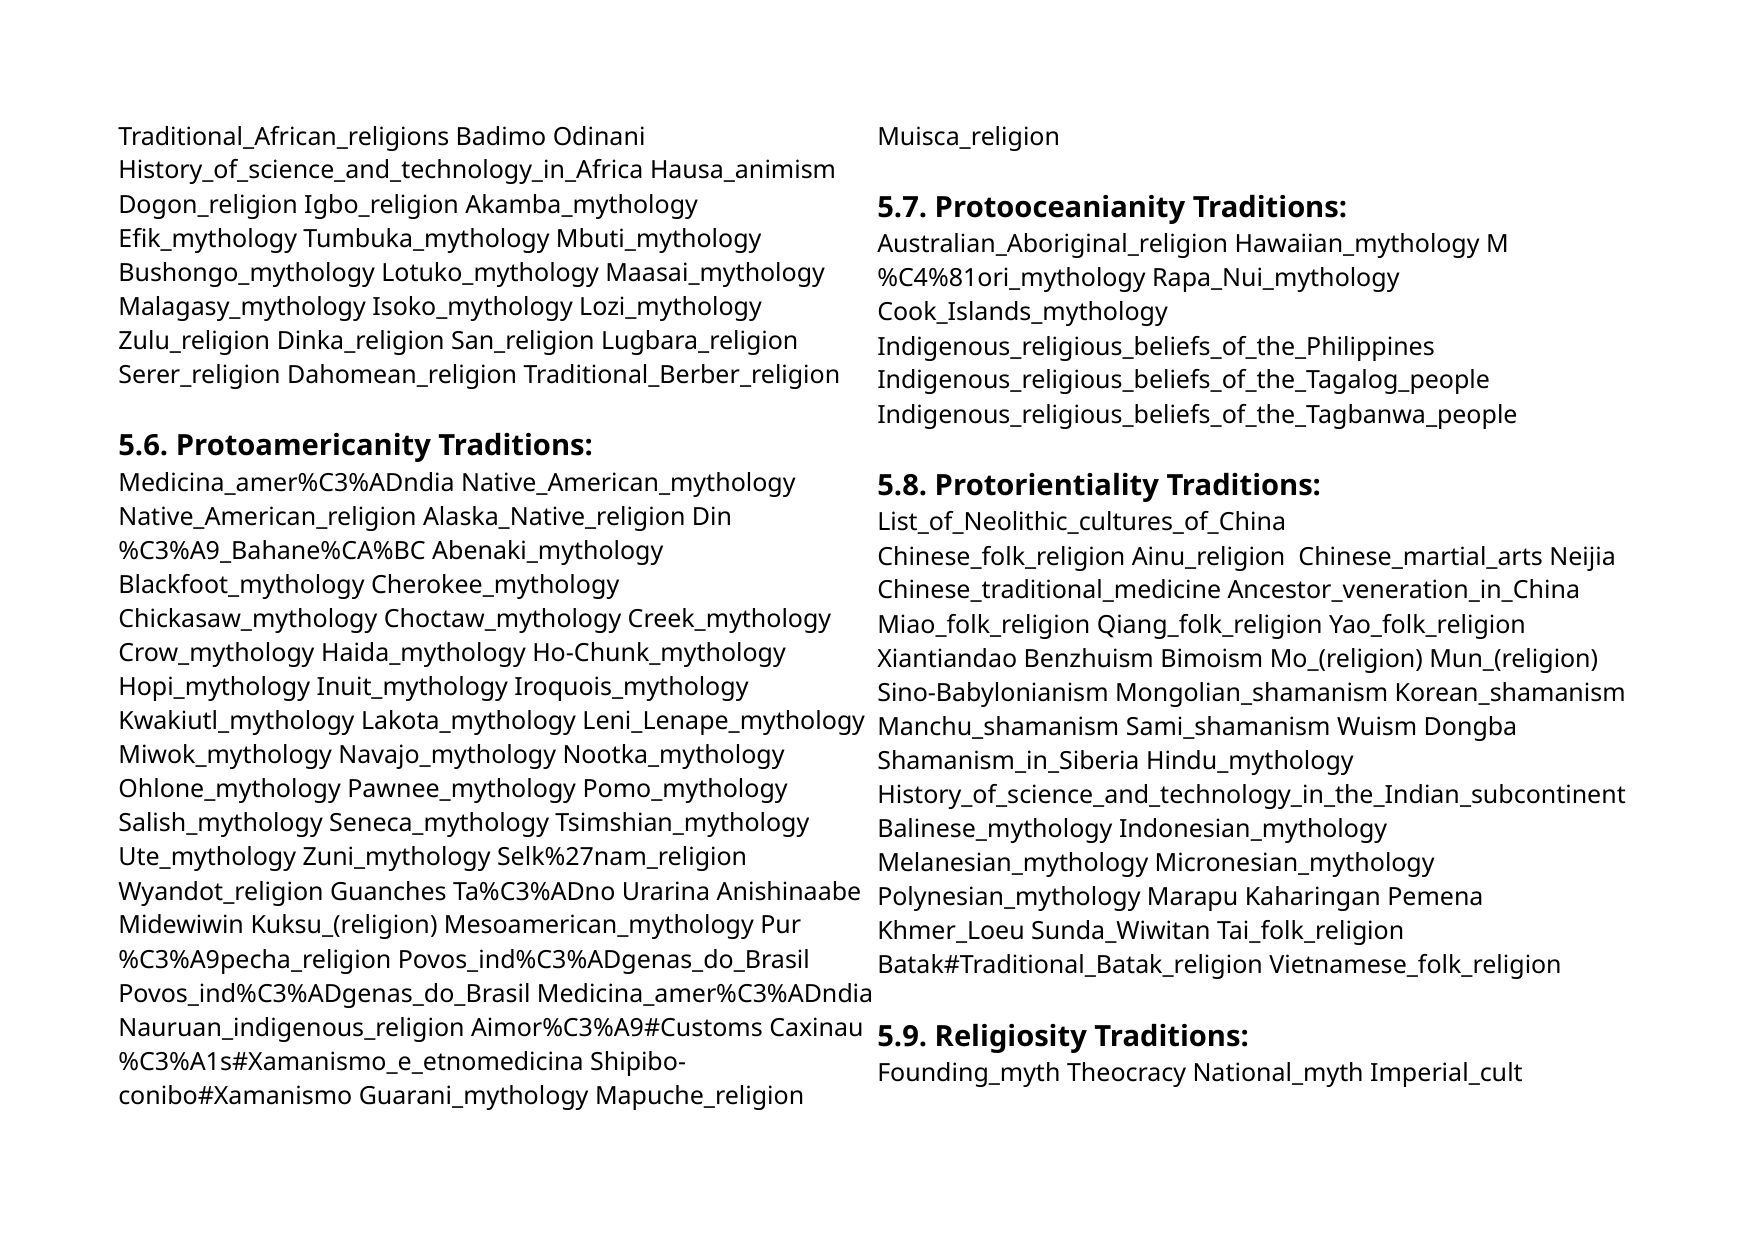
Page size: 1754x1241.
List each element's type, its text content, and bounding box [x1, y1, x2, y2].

text 5.8. Protorientiality Traditions: [877, 464, 1636, 504]
text Medicina_amer%C3%ADndia Native_American_mythology Native_American_religion Alaska_Native_religion Din%C3%A9_Bahane%CA%BC Abenaki_mythology Blackfoot_mythology Cherokee_mythology Chickasaw_mythology Choctaw_mythology Creek_mythology Crow_mythology Haida_mythology Ho-Chunk_mythology Hopi_mythology Inuit_mythology Iroquois_mythology Kwakiutl_mythology Lakota_mythology Leni_Lenape_mythology Miwok_mythology Navajo_mythology Nootka_mythology Ohlone_mythology Pawnee_mythology Pomo_mythology Salish_mythology Seneca_mythology Tsimshian_mythology Ute_mythology Zuni_mythology Selk%27nam_religion Wyandot_religion Guanches Ta%C3%ADno Urarina Anishinaabe Midewiwin Kuksu_(religion) Mesoamerican_mythology Pur%C3%A9pecha_religion Povos_ind%C3%ADgenas_do_Brasil Povos_ind%C3%ADgenas_do_Brasil Medicina_amer%C3%ADndia Nauruan_indigenous_religion Aimor%C3%A9#Customs Caxinau%C3%A1s#Xamanismo_e_etnomedicina Shipibo-conibo#Xamanismo Guarani_mythology Mapuche_religion [118, 464, 877, 1112]
text Chinese_folk_religion Ainu_religion Chinese_martial_arts Neijia Chinese_traditional_medicine Ancestor_veneration_in_China Miao_folk_religion Qiang_folk_religion Yao_folk_religion Xiantiandao Benzhuism Bimoism Mo_(religion) Mun_(religion) Sino-Babylonianism Mongolian_shamanism Korean_shamanism Manchu_shamanism Sami_shamanism Wuism Dongba Shamanism_in_Siberia Hindu_mythology History_of_science_and_technology_in_the_Indian_subcontinent Balinese_mythology Indonesian_mythology Melanesian_mythology Micronesian_mythology Polynesian_mythology Marapu Kaharingan Pemena Khmer_Loeu Sunda_Wiwitan Tai_folk_religion Batak#Traditional_Batak_religion Vietnamese_folk_religion [877, 538, 1636, 981]
text 5.6. Protoamericanity Traditions: [118, 425, 877, 464]
text Traditional_African_religions Badimo Odinani History_of_science_and_technology_in_Africa Hausa_animism Dogon_religion Igbo_religion Akamba_mythology Efik_mythology Tumbuka_mythology Mbuti_mythology Bushongo_mythology Lotuko_mythology Maasai_mythology Malagasy_mythology Isoko_mythology Lozi_mythology Zulu_religion Dinka_religion San_religion Lugbara_religion Serer_religion Dahomean_religion Traditional_Berber_religion [118, 118, 877, 391]
text 5.9. Religiosity Traditions: [877, 1015, 1636, 1055]
text Australian_Aboriginal_religion Hawaiian_mythology M%C4%81ori_mythology Rapa_Nui_mythology Cook_Islands_mythology Indigenous_religious_beliefs_of_the_Philippines Indigenous_religious_beliefs_of_the_Tagalog_people Indigenous_religious_beliefs_of_the_Tagbanwa_people [877, 226, 1636, 430]
text List_of_Neolithic_cultures_of_China [877, 504, 1636, 538]
text Founding_myth Theocracy National_myth Imperial_cult State_religion Matha Hundred_Schools_of_Thought Sampradaya Religions_of_the_ancient_Near_East Ancient_Mesopotamian_religion Mesopotamian_religion Sumerian_religion Babylonian_and_Assyrian_religion Ancient_Canaanite_religion Nabataean_religion Code_of_Hammurabi Religious_law Brahma_Sampradaya Nimbarka_Sampradaya Ramanandi_Sampradaya Historical_Vedic_religion Animal_sacrifice_in_Hinduism Indian_martial_arts Kapalika Shaivism Nontrinitarianism Diet_in_Hinduism List_of_foods_with_religious_symbolism Shaiva_Siddhanta Vivaah#Type_of_marriage Ayurveda Homosexuality_and_Hinduism Shaktism %C4%80j%C4%ABvika Yoruba_religion Maya_religion Ancient_Egyptian_religion Atenism Vaishnavism Achintya_Bheda_Abheda Prasada Niyamas Yamas %C5%9Arauta Hinduism Social_influence Plagiarism Persecution_of_Jews Milkhemet_Mitzvah Judaism Jewish_vegetarianism Judaism_and_sexuality Jewish_views_on_incest Incest_in_the_Bible Pedigree_collapse Jewish_views_on_marriage Interfaith_marriage_in_Judaism Jewish_ethics Witchcraft_and_divination_in_the_Hebrew_Bible Tengrism Ashta_Mathas_of_Udupi Advaita_Vedanta Mohism Taoism Taoist_sexual_practices Chinese_ritual_mastery_traditions Tai_chi [877, 1055, 1636, 1089]
text Muisca_religion [877, 118, 1636, 152]
text 5.7. Protooceanianity Traditions: [877, 186, 1636, 226]
